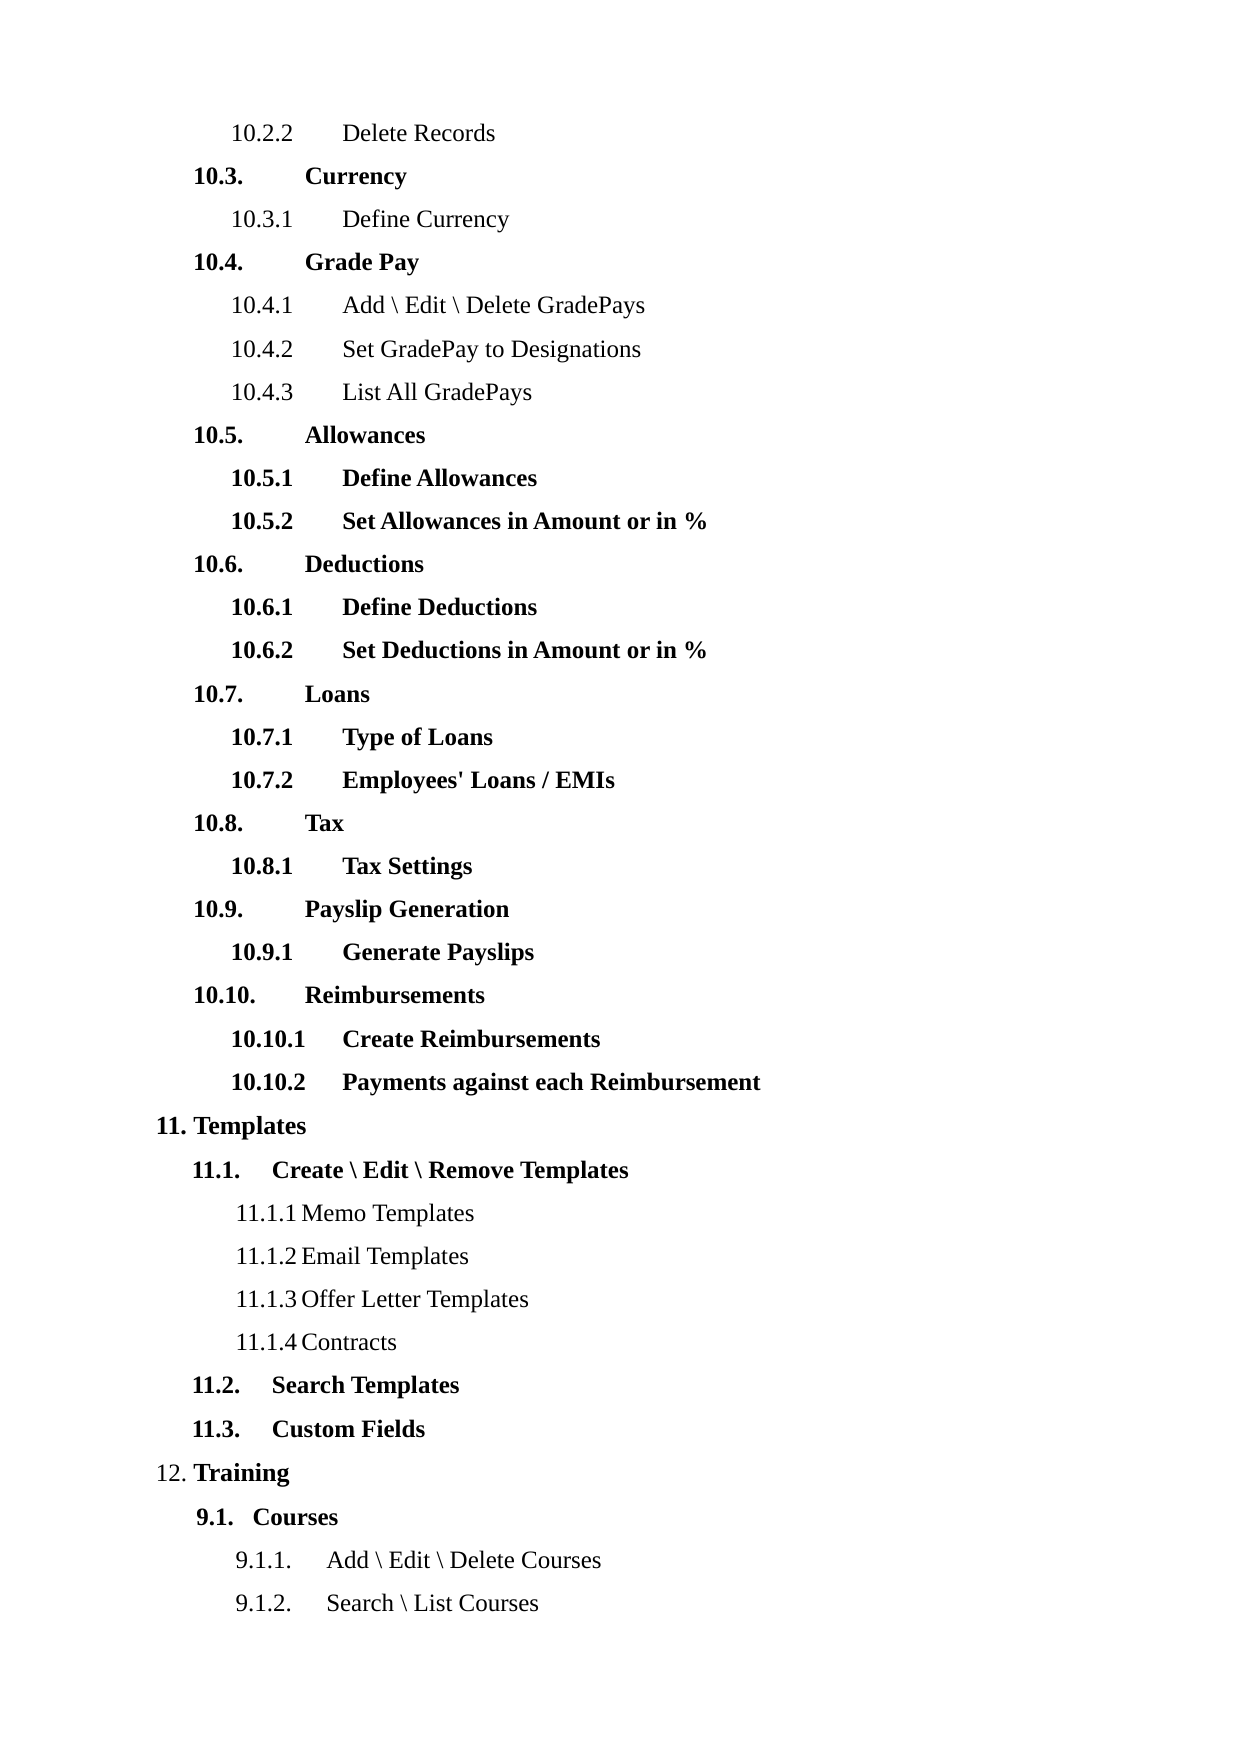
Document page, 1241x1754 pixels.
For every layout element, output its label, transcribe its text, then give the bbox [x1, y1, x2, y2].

list Delete Records [231, 118, 1122, 147]
list Add \ Edit \ Delete GradePays [231, 291, 1122, 319]
list Set GradePay to Designations [231, 334, 1122, 362]
list Offer Letter Templates [235, 1284, 1122, 1313]
list Grade Pay [193, 247, 1122, 276]
list Contracts [235, 1327, 1122, 1356]
list Type of Loans [231, 722, 1122, 751]
list Training [156, 1457, 1122, 1487]
list Set Allowances in Amount or in % [231, 506, 1122, 535]
list Search \ List Courses [31, 1588, 1122, 1617]
list Create Reimbursements [231, 1024, 1122, 1052]
list Allowances [193, 420, 1122, 449]
list Loans [193, 679, 1122, 707]
list Define Deductions [231, 592, 1122, 621]
list Deductions [193, 549, 1122, 578]
list Email Templates [235, 1241, 1122, 1270]
list Define Allowances [231, 463, 1122, 492]
list Add \ Edit \ Delete Courses [31, 1545, 1122, 1574]
list Currency [193, 161, 1122, 190]
list Define Currency [231, 204, 1122, 233]
list Templates [156, 1110, 1122, 1140]
list Tax Settings [231, 851, 1122, 880]
list Courses [31, 1502, 1122, 1531]
list Generate Payslips [231, 937, 1122, 966]
list Payments against each Reimbursement [231, 1067, 1122, 1096]
list Custom Fields [192, 1414, 1122, 1442]
list Employees' Loans / EMIs [231, 765, 1122, 794]
list Search Templates [192, 1371, 1122, 1399]
list Set Deductions in Amount or in % [231, 636, 1122, 664]
list Payslip Generation [193, 894, 1122, 923]
list Memo Templates [235, 1198, 1122, 1227]
list Tax [193, 808, 1122, 837]
list List All GradePays [231, 377, 1122, 406]
list Reimbursements [193, 981, 1122, 1009]
list Create \ Edit \ Remove Templates [192, 1155, 1122, 1184]
